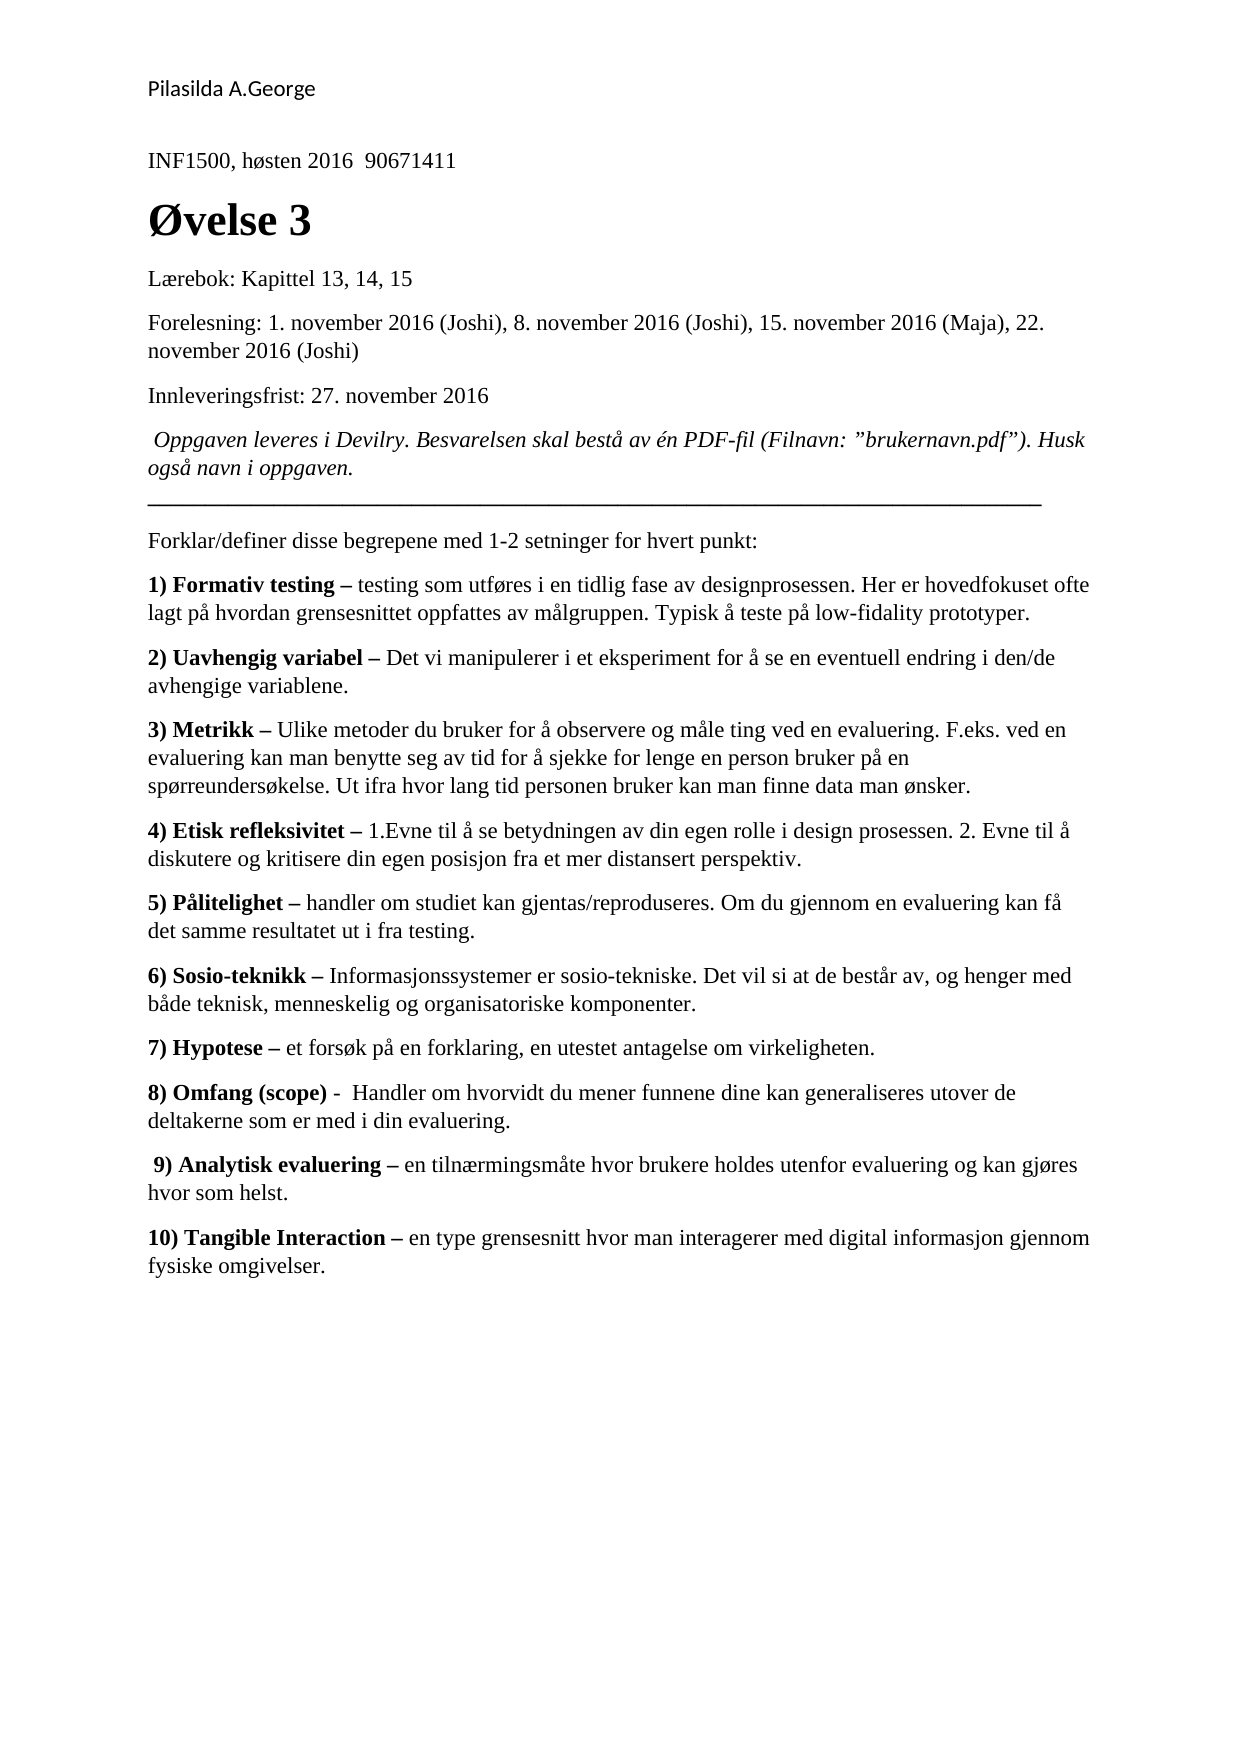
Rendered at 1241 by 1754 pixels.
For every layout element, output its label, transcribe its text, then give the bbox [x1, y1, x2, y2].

text 8) Omfang (scope) - Handler om hvorvidt du mener funnene dine kan generaliseres utover de deltakerne som er med i din evaluering. [148, 1079, 1093, 1133]
text 7) Hypotese – et forsøk på en forklaring, en utestet antagelse om virkeligheten. [148, 1034, 1093, 1061]
text Øvelse 3 [148, 192, 1093, 245]
text Forelesning: 1. november 2016 (Joshi), 8. november 2016 (Joshi), 15. november 2016 (Maja), 22. november 2016 (Joshi) [148, 309, 1093, 363]
text INF1500, høsten 2016 90671411 [148, 148, 1093, 174]
text 6) Sosio-teknikk – Informasjonssystemer er sosio-tekniske. Det vil si at de består av, og henger med både teknisk, menneskelig og organisatoriske komponenter. [148, 962, 1093, 1016]
text 2) Uavhengig variabel – Det vi manipulerer i et eksperiment for å se en eventuell endring i den/de avhengige variablene. [148, 644, 1093, 698]
text 4) Etisk refleksivitet – 1.Evne til å se betydningen av din egen rolle i design prosessen. 2. Evne til å diskutere og kritisere din egen posisjon fra et mer distansert perspektiv. [148, 817, 1093, 871]
text 9) Analytisk evaluering – en tilnærmingsmåte hvor brukere holdes utenfor evaluering og kan gjøres hvor som helst. [148, 1151, 1093, 1206]
text 5) Pålitelighet – handler om studiet kan gjentas/reproduseres. Om du gjennom en evaluering kan få det samme resultatet ut i fra testing. [148, 889, 1093, 943]
text 3) Metrikk – Ulike metoder du bruker for å observere og måle ting ved en evaluering. F.eks. ved en evaluering kan man benytte seg av tid for å sjekke for lenge en person bruker på en spørreundersøkelse. Ut ifra hvor lang tid personen bruker kan man finne data man ønsker. [148, 716, 1093, 798]
text Innleveringsfrist: 27. november 2016 [148, 382, 1093, 408]
text 10) Tangible Interaction – en type grensesnitt hvor man interagerer med digital informasjon gjennom fysiske omgivelser. [148, 1224, 1093, 1278]
text Forklar/definer disse begrepene med 1-2 setninger for hvert punkt: [148, 527, 1093, 553]
text Oppgaven leveres i Devilry. Besvarelsen skal bestå av én PDF-fil (Filnavn: ”brukernavn.pdf”). Husk også navn i oppgaven. ______________________________________________________________________________ [148, 426, 1093, 508]
text Lærebok: Kapittel 13, 14, 15 [148, 265, 1093, 291]
text 1) Formativ testing – testing som utføres i en tidlig fase av designprosessen. Her er hovedfokuset ofte lagt på hvordan grensesnittet oppfattes av målgruppen. Typisk å teste på low-fidality prototyper. [148, 571, 1093, 626]
